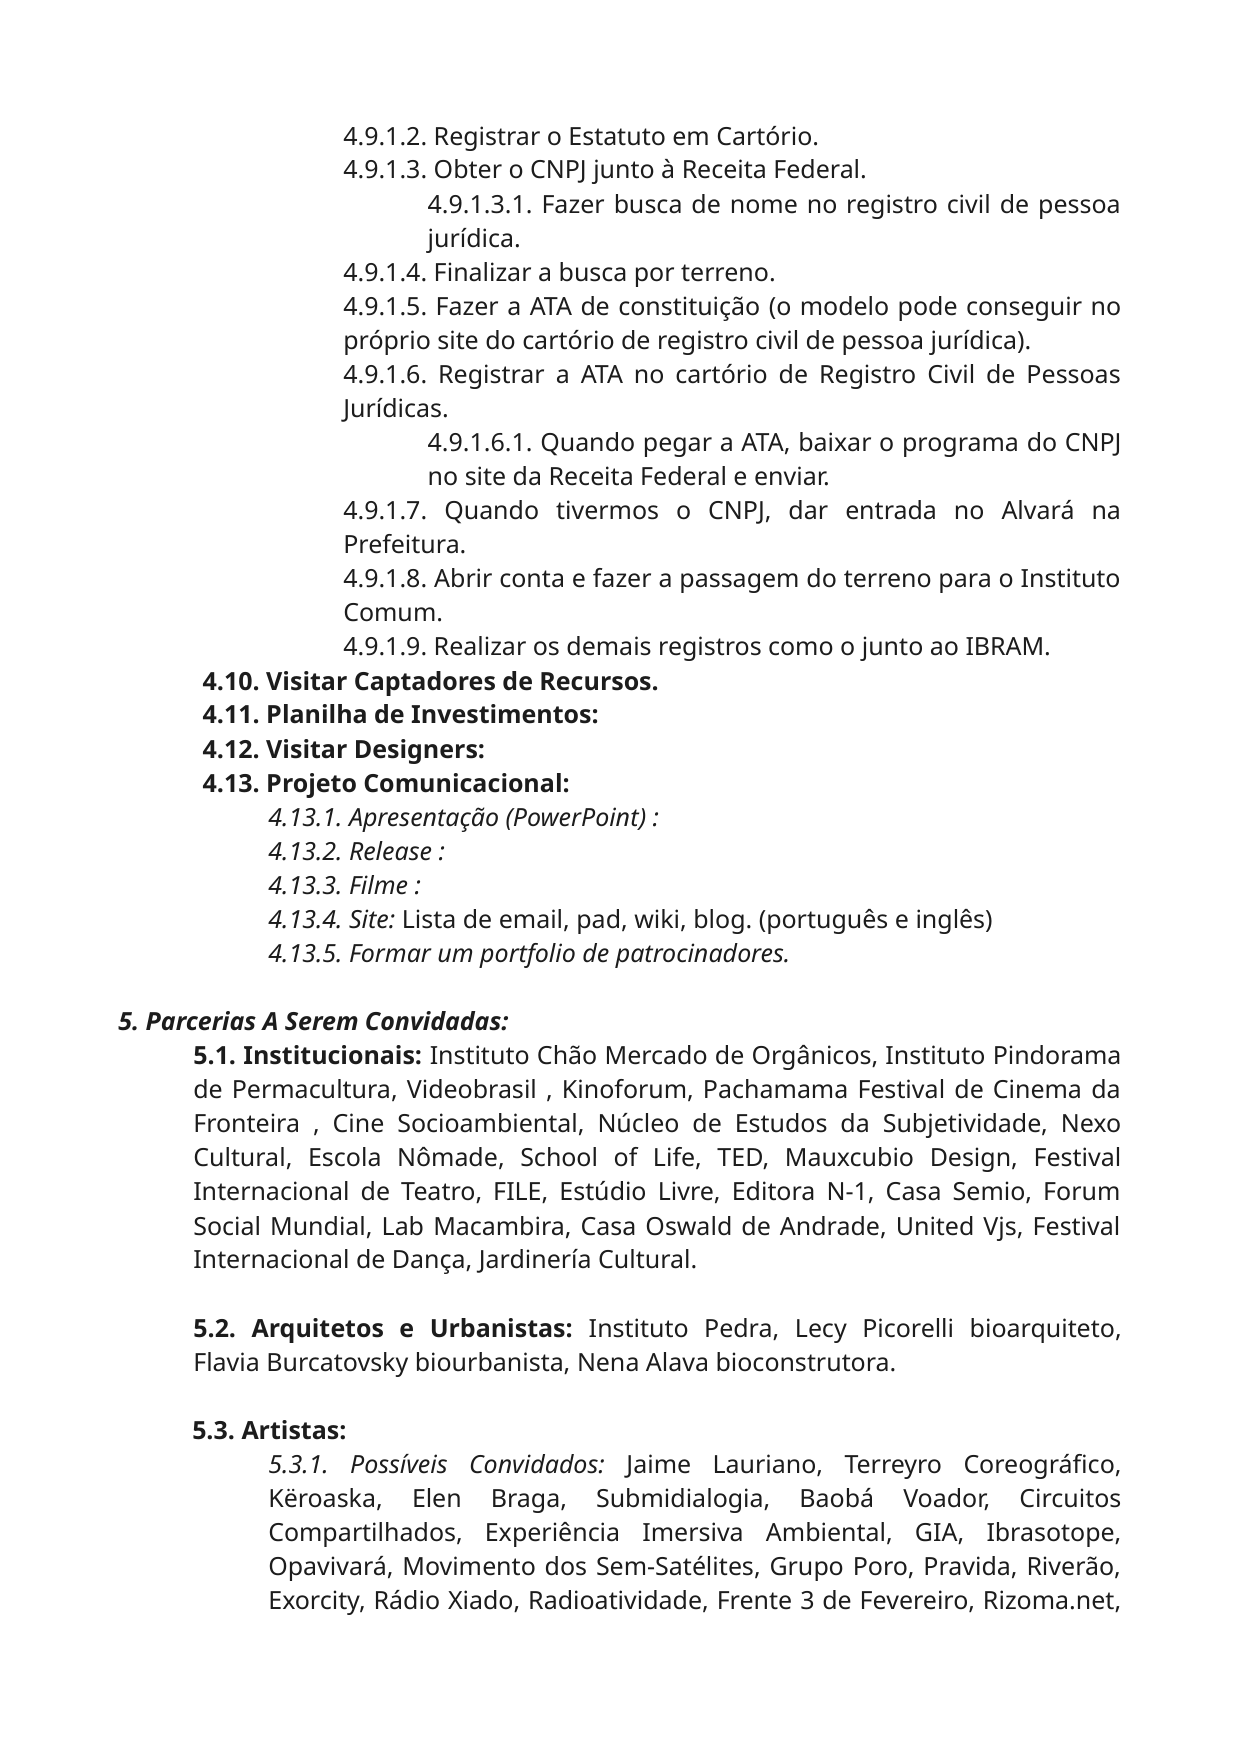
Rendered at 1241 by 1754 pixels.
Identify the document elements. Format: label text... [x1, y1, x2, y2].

text 5.1. Institucionais: Instituto Chão Mercado de Orgânicos, Instituto Pindorama de Permacultura, Videobrasil , Kinoforum, Pachamama Festival de Cinema da Fronteira , Cine Socioambiental, Núcleo de Estudos da Subjetividade, Nexo Cultural, Escola Nômade, School of Life, TED, Mauxcubio Design, Festival Internacional de Teatro, FILE, Estúdio Livre, Editora N-1, Casa Semio, Forum Social Mundial, Lab Macambira, Casa Oswald de Andrade, United Vjs, Festival Internacional de Dança, Jardinería Cultural. [193, 1038, 1122, 1276]
text 4.13.4. Site: Lista de email, pad, wiki, blog. (português e inglês) [268, 902, 1122, 936]
text 4.11. Planilha de Investimentos: [202, 697, 1122, 731]
text 5.3. Artistas: [118, 1412, 1122, 1447]
text 4.9.1.6.1. Quando pegar a ATA, baixar o programa do CNPJ no site da Receita Federal e enviar. [427, 425, 1122, 493]
text 4.9.1.9. Realizar os demais registros como o junto ao IBRAM. [343, 629, 1122, 663]
text 4.9.1.3. Obter o CNPJ junto à Receita Federal. [343, 152, 1122, 186]
text 4.9.1.8. Abrir conta e fazer a passagem do terreno para o Instituto Comum. [343, 561, 1122, 629]
text 4.9.1.5. Fazer a ATA de constituição (o modelo pode conseguir no próprio site do cartório de registro civil de pessoa jurídica). [343, 288, 1122, 357]
text 4.13.2. Release : [268, 833, 1122, 867]
text 4.9.1.3.1. Fazer busca de nome no registro civil de pessoa jurídica. [427, 186, 1122, 254]
text 5.2. Arquitetos e Urbanistas: Instituto Pedra, Lecy Picorelli bioarquiteto, Flavia Burcatovsky biourbanista, Nena Alava bioconstrutora. [193, 1310, 1122, 1378]
text 5.3.1. Possíveis Convidados: Jaime Lauriano, Terreyro Coreográfico, Këroaska, Elen Braga, Submidialogia, Baobá Voador, Circuitos Compartilhados, Experiência Imersiva Ambiental, GIA, Ibrasotope, Opavivará, Movimento dos Sem-Satélites, Grupo Poro, Pravida, Riverão, Exorcity, Rádio Xiado, Radioatividade, Frente 3 de Fevereiro, Rizoma.net, [268, 1447, 1122, 1617]
text 4.13.3. Filme : [268, 867, 1122, 902]
text 5. Parcerias A Serem Convidadas: [118, 1004, 1122, 1038]
text 4.10. Visitar Captadores de Recursos. [202, 663, 1122, 697]
text 4.13.1. Apresentação (PowerPoint) : [268, 799, 1122, 833]
text 4.12. Visitar Designers: [202, 731, 1122, 765]
text 4.9.1.6. Registrar a ATA no cartório de Registro Civil de Pessoas Jurídicas. [343, 357, 1122, 425]
text 4.13. Projeto Comunicacional: [202, 765, 1122, 799]
text 4.9.1.7. Quando tivermos o CNPJ, dar entrada no Alvará na Prefeitura. [343, 493, 1122, 561]
text 4.9.1.2. Registrar o Estatuto em Cartório. [343, 118, 1122, 152]
text 4.9.1.4. Finalizar a busca por terreno. [343, 254, 1122, 288]
text 4.13.5. Formar um portfolio de patrocinadores. [268, 936, 1122, 970]
